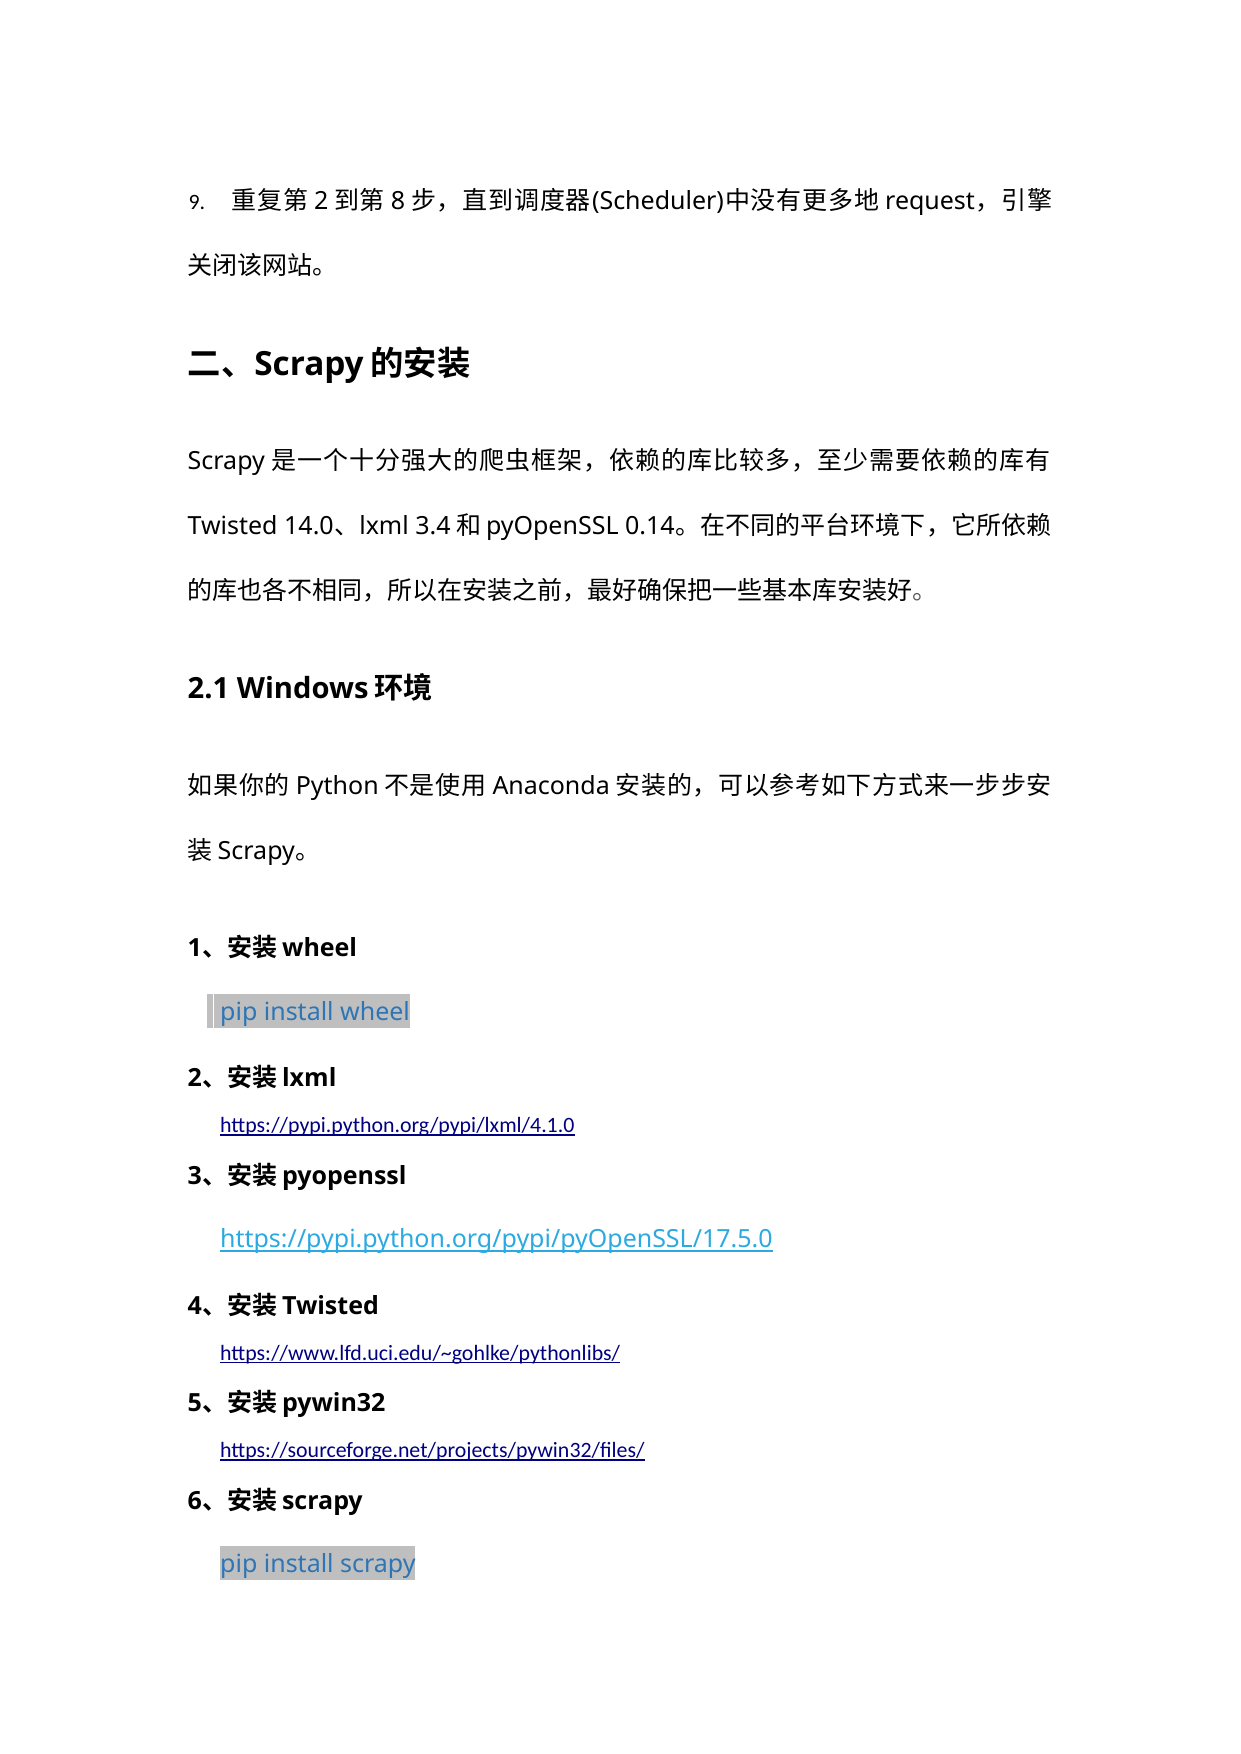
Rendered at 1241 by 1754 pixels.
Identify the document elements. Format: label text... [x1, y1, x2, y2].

text https://sourceforge.net/projects/pywin32/files/ [187, 1429, 1053, 1462]
text 二、Scrapy的安装 [187, 324, 1053, 389]
text https://pypi.python.org/pypi/lxml/4.1.0 [187, 1104, 1053, 1137]
text 1、安装wheel [187, 909, 1053, 974]
text 3、安装pyopenssl [187, 1137, 1053, 1202]
text https://www.lfd.uci.edu/~gohlke/pythonlibs/ [187, 1332, 1053, 1364]
text https://pypi.python.org/pypi/pyOpenSSL/17.5.0 [187, 1202, 1053, 1267]
text 如果你的Python不是使用Anaconda安装的，可以参考如下方式来一步步安装Scrapy。 [187, 747, 1053, 877]
text 2.1 Windows环境 [187, 649, 1053, 714]
text 2、安装lxml [187, 1039, 1053, 1104]
text 4、安装Twisted [187, 1267, 1053, 1332]
text 6、安装scrapy [187, 1462, 1053, 1527]
list 重复第2到第8步，直到调度器(Scheduler)中没有更多地request，引擎关闭该网站。 [187, 162, 1053, 292]
text 5、安装pywin32 [187, 1364, 1053, 1429]
text pip install scrapy [187, 1527, 1053, 1592]
text Scrapy是一个十分强大的爬虫框架，依赖的库比较多，至少需要依赖的库有Twisted 14.0、lxml 3.4和pyOpenSSL 0.14。在不同的平台环境下，它所依赖的库也各不相同，所以在安装之前，最好确保把一些基本库安装好。 [187, 422, 1053, 617]
text pip install wheel [187, 974, 1053, 1039]
